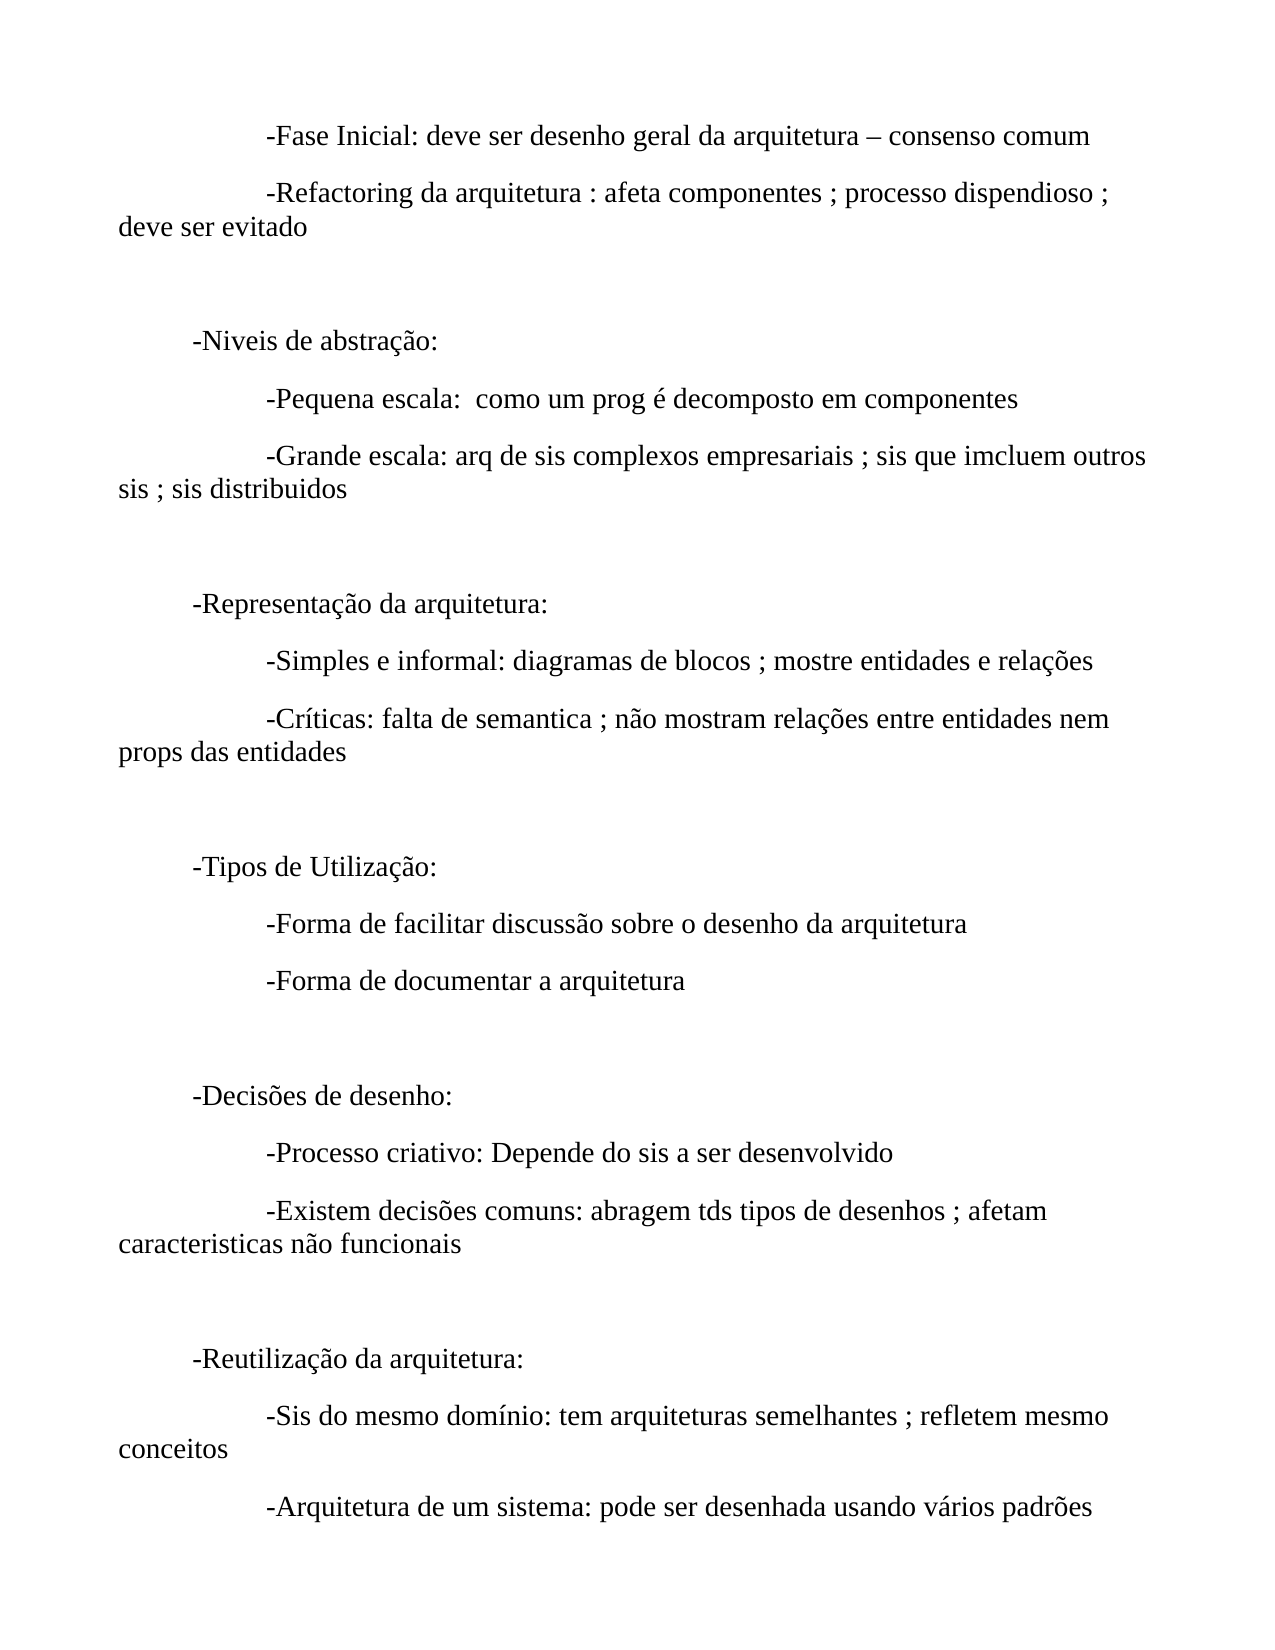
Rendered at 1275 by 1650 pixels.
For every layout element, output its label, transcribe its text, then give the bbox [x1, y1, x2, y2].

text -Reutilização da arquitetura: [118, 1341, 1157, 1374]
text -Processo criativo: Depende do sis a ser desenvolvido [118, 1135, 1157, 1169]
text -Grande escala: arq de sis complexos empresariais ; sis que imcluem outros sis ; sis distribuidos [118, 438, 1157, 505]
text -Sis do mesmo domínio: tem arquiteturas semelhantes ; refletem mesmo conceitos [118, 1398, 1157, 1465]
text -Tipos de Utilização: [118, 849, 1157, 882]
text -Niveis de abstração: [118, 323, 1157, 357]
text -Forma de documentar a arquitetura [118, 963, 1157, 997]
text -Existem decisões comuns: abragem tds tipos de desenhos ; afetam caracteristicas não funcionais [118, 1193, 1157, 1260]
text -Representação da arquitetura: [118, 586, 1157, 620]
text -Decisões de desenho: [118, 1078, 1157, 1112]
text -Forma de facilitar discussão sobre o desenho da arquitetura [118, 906, 1157, 940]
text -Pequena escala: como um prog é decomposto em componentes [118, 381, 1157, 414]
text -Fase Inicial: deve ser desenho geral da arquitetura – consenso comum [118, 118, 1157, 152]
text -Refactoring da arquitetura : afeta componentes ; processo dispendioso ; deve ser evitado [118, 175, 1157, 242]
text -Arquitetura de um sistema: pode ser desenhada usando vários padrões [118, 1489, 1157, 1522]
text -Simples e informal: diagramas de blocos ; mostre entidades e relações [118, 643, 1157, 677]
text -Críticas: falta de semantica ; não mostram relações entre entidades nem props das entidades [118, 701, 1157, 768]
